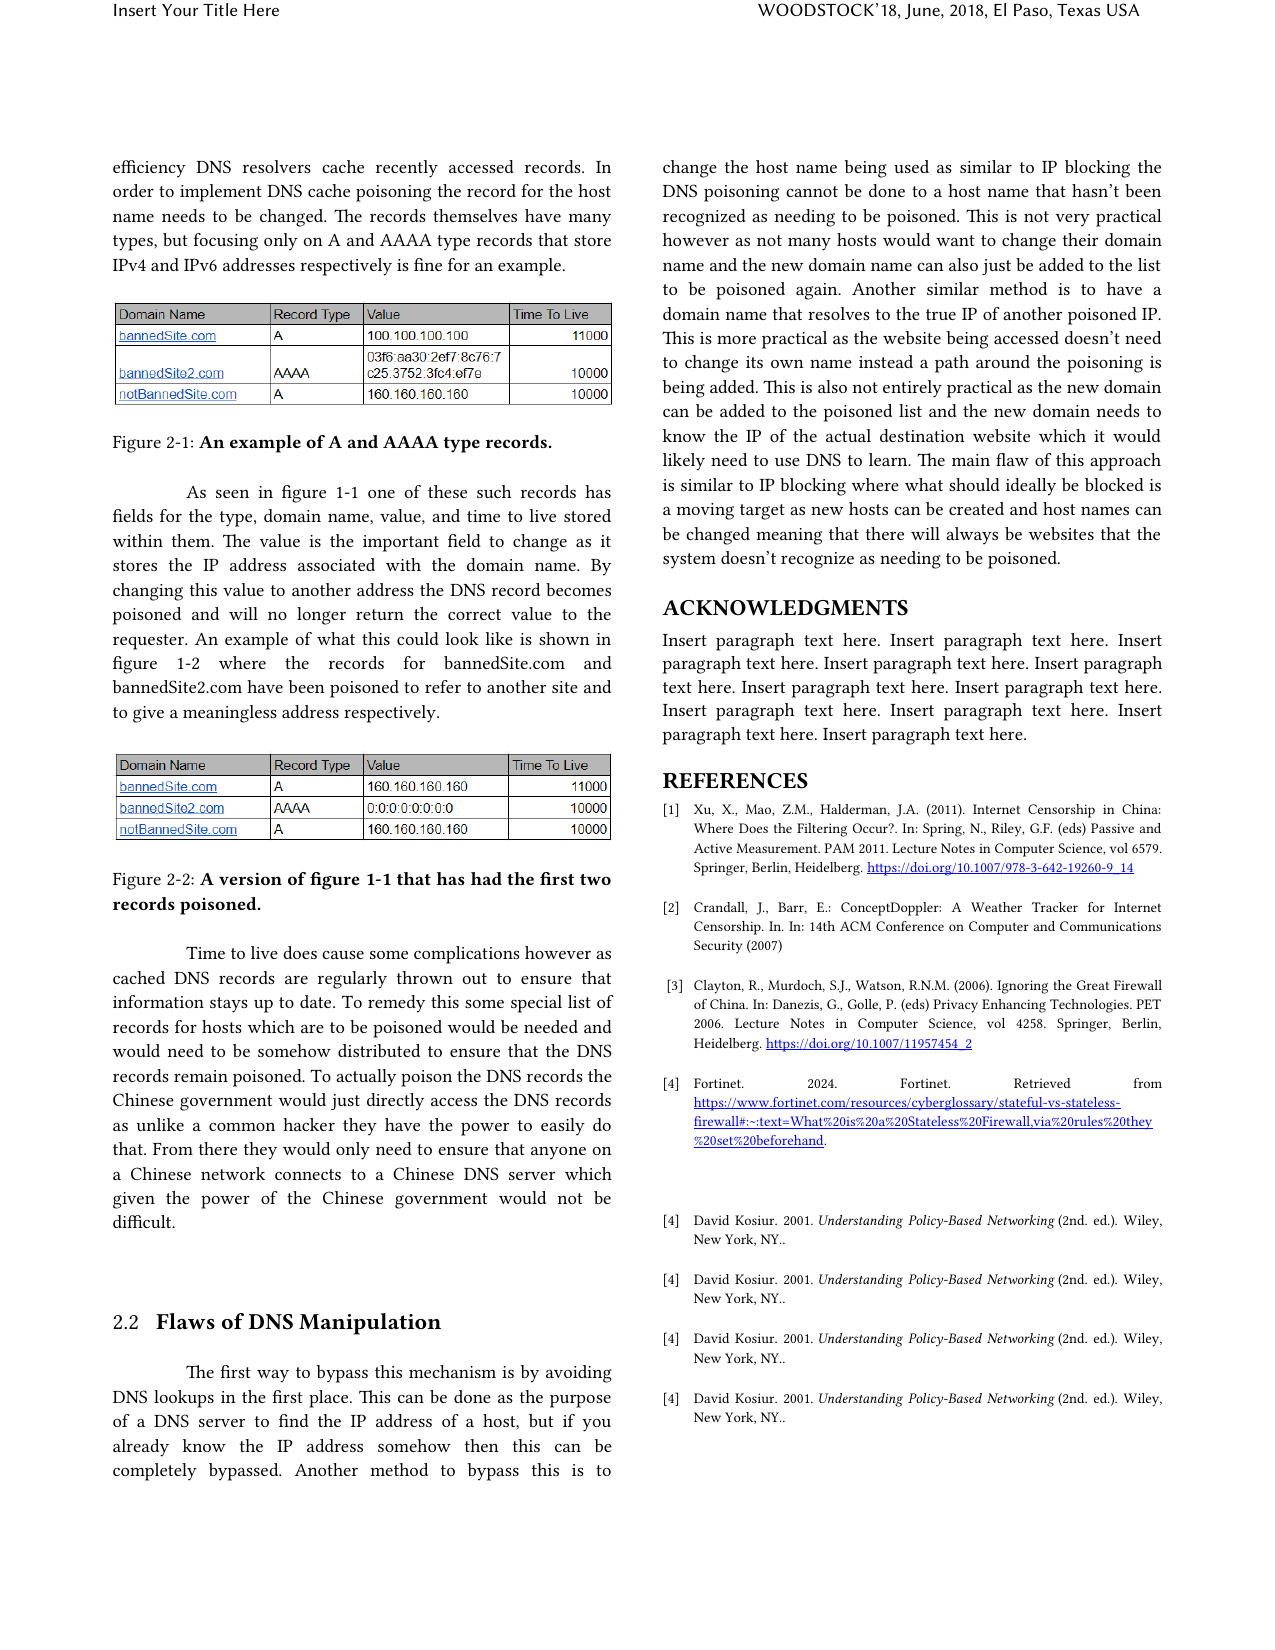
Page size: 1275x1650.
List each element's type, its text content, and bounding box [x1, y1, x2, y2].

text As seen in figure 1-1 one of these such records has fields for the type, domain name, value, and time to live stored within them. The value is the important field to change as it stores the IP address associated with the domain name. By changing this value to another address the DNS record becomes poisoned and will no longer return the correct value to the requester. An example of what this could look like is shown in figure 1-2 where the records for bannedSite.com and bannedSite2.com have been poisoned to refer to another site and to give a meaningless address respectively. [112, 481, 612, 723]
text [2] Crandall, J., Barr, E.: ConceptDoppler: A Weather Tracker for Internet Censorship. In. In: 14th ACM Conference on Computer and Communications Security (2007) [662, 899, 1162, 954]
picture [112, 751, 613, 841]
text change the host name being used as similar to IP blocking the DNS poisoning cannot be done to a host name that hasn’t been recognized as needing to be poisoned. This is not very practical however as not many hosts would want to change their domain name and the new domain name can also just be added to the list to be poisoned again. Another similar method is to have a domain name that resolves to the true IP of another poisoned IP. This is more practical as the website being accessed doesn’t need to change its own name instead a path around the poisoning is being added. This is also not entirely practical as the new domain can be added to the poisoned list and the new domain needs to know the IP of the actual destination website which it would likely need to use DNS to learn. The main flaw of this approach is similar to IP blocking where what should ideally be blocked is a moving target as new hosts can be created and host names can be changed meaning that there will always be websites that the system doesn’t recognize as needing to be poisoned. [662, 156, 1162, 569]
text [4] David Kosiur. 2001. Understanding Policy-Based Networking (2nd. ed.). Wiley, New York, NY.. [662, 1331, 1162, 1367]
text Insert paragraph text here. Insert paragraph text here. Insert paragraph text here. Insert paragraph text here. Insert paragraph text here. Insert paragraph text here. Insert paragraph text here. Insert paragraph text here. Insert paragraph text here. Insert paragraph text here. Insert paragraph text here. [662, 629, 1162, 744]
text Figure 2-1: An example of A and AAAA type records. [112, 432, 612, 453]
text efficiency DNS resolvers cache recently accessed records. In order to implement DNS cache poisoning the record for the host name needs to be changed. The records themselves have many types, but focusing only on A and AAAA type records that store IPv4 and IPv6 addresses respectively is fine for an example. [112, 156, 612, 276]
text REFERENCES [662, 767, 1162, 794]
text The first way to bypass this mechanism is by avoiding DNS lookups in the first place. This can be done as the purpose of a DNS server to find the IP address of a host, but if you already know the IP address somehow then this can be completely bypassed. Another method to bypass this is to [112, 1362, 612, 1481]
text [4] David Kosiur. 2001. Understanding Policy-Based Networking (2nd. ed.). Wiley, New York, NY.. [662, 1272, 1162, 1307]
text [4] David Kosiur. 2001. Understanding Policy-Based Networking (2nd. ed.). Wiley, New York, NY.. [662, 1390, 1162, 1426]
text ACKNOWLEDGMENTS [662, 595, 1162, 621]
text [1] Xu, X., Mao, Z.M., Halderman, J.A. (2011). Internet Censorship in China: Where Does the Filtering Occur?. In: Spring, N., Riley, G.F. (eds) Passive and Active Measurement. PAM 2011. Lecture Notes in Computer Science, vol 6579. Springer, Berlin, Heidelberg. https://doi.org/10.1007/978-3-642-19260-9_14 [662, 802, 1162, 876]
text [3] Clayton, R., Murdoch, S.J., Watson, R.N.M. (2006). Ignoring the Great Firewall of China. In: Danezis, G., Golle, P. (eds) Privacy Enhancing Technologies. PET 2006. Lecture Notes in Computer Science, vol 4258. Springer, Berlin, Heidelberg. https://doi.org/10.1007/11957454_2 [662, 977, 1162, 1052]
text Time to live does cause some complications however as cached DNS records are regularly thrown out to ensure that information stays up to date. To remedy this some special list of records for hosts which are to be poisoned would be needed and would need to be somehow distributed to ensure that the DNS records remain poisoned. To actually poison the DNS records the Chinese government would just directly access the DNS records as unlike a common hacker they have the power to easily do that. From there they would only need to ensure that anyone on a Chinese network connects to a Chinese DNS server which given the power of the Chinese government would not be difficult. [112, 943, 612, 1233]
picture [112, 301, 613, 405]
text Figure 2-2: A version of figure 1-1 that has had the first two records poisoned. [112, 869, 612, 915]
text [4] Fortinet. 2024. Fortinet. Retrieved from https://www.fortinet.com/resources/cyberglossary/stateful-vs-stateless-firewall#:~:text=What%20is%20a%20Stateless%20Firewall,via%20rules%20they%20set%20beforehand. [662, 1075, 1162, 1149]
text 2.2 Flaws of DNS Manipulation [112, 1309, 612, 1335]
text [4] David Kosiur. 2001. Understanding Policy-Based Networking (2nd. ed.). Wiley, New York, NY.. [662, 1212, 1162, 1248]
